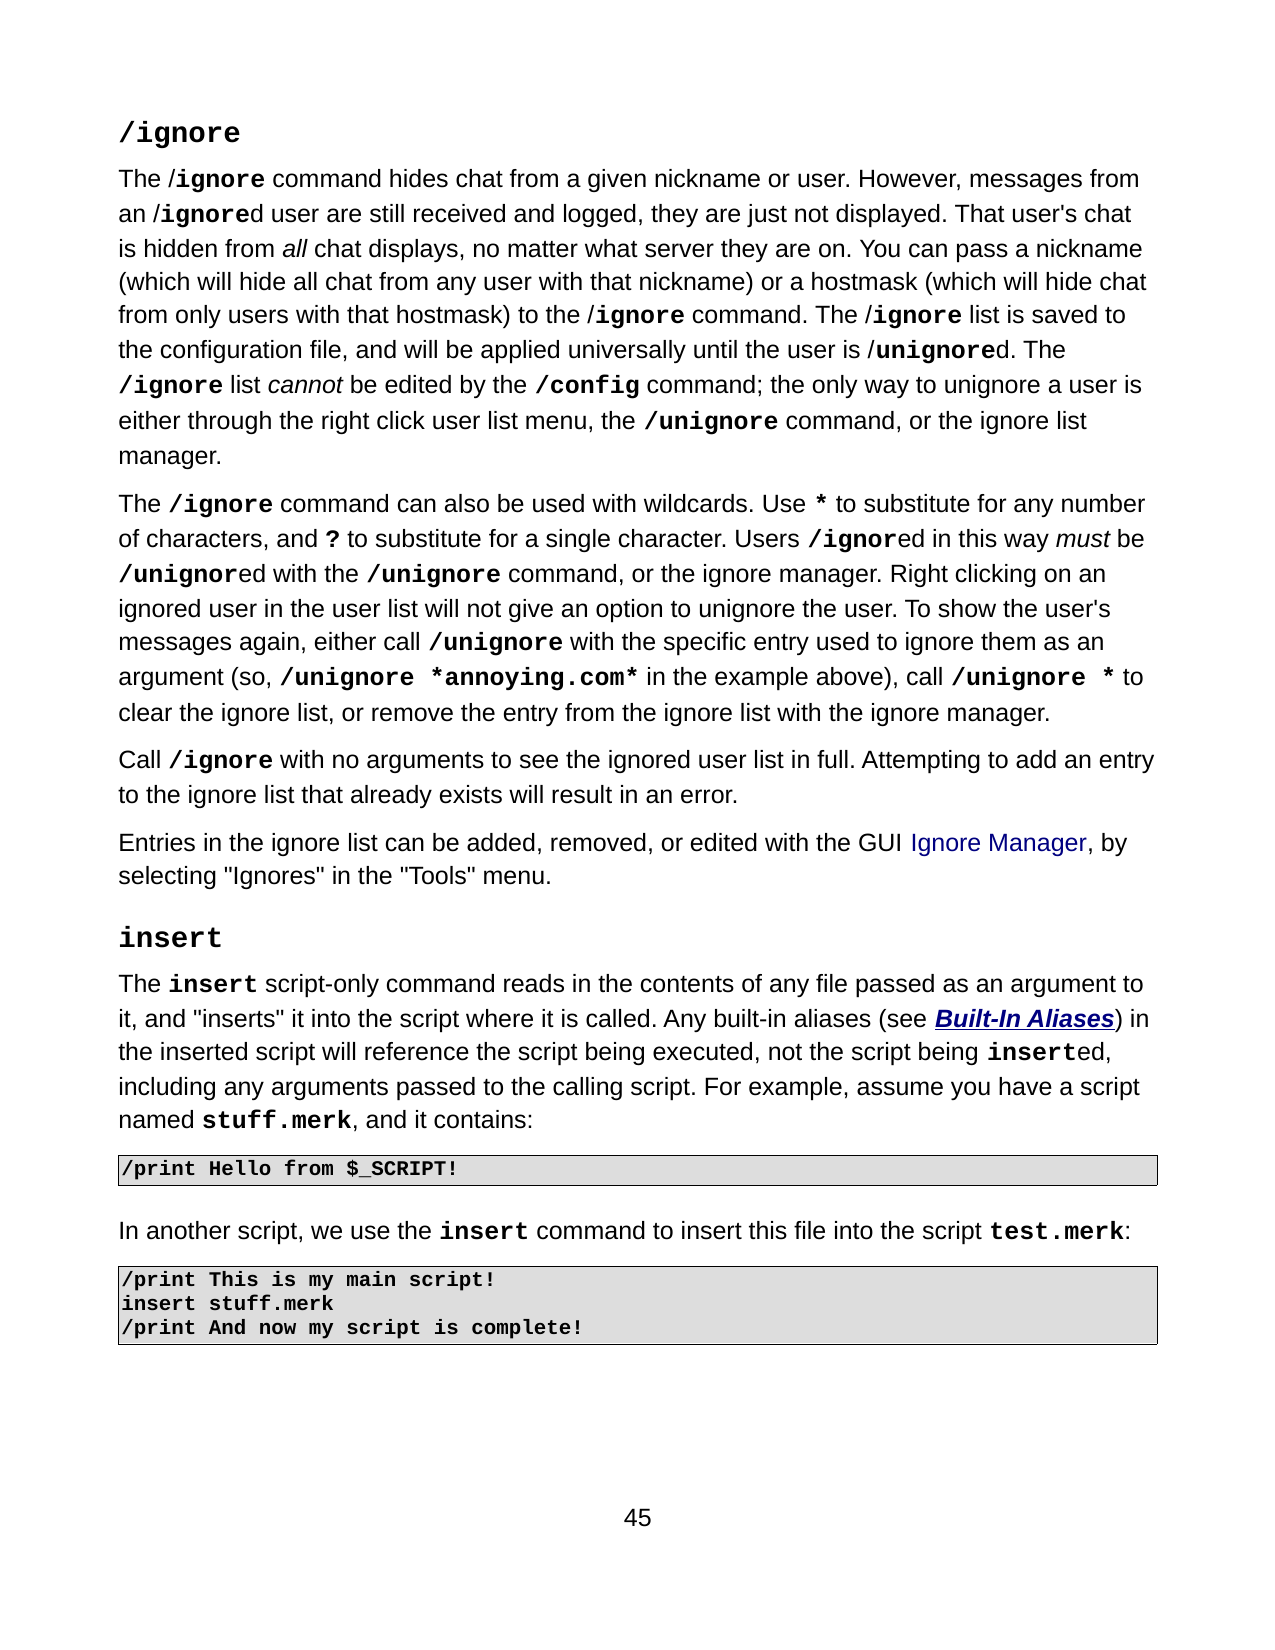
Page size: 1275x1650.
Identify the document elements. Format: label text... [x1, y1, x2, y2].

text The /ignore command can also be used with wildcards. Use * to substitute for any number of characters, and ? to substitute for a single character. Users /ignored in this way must be /unignored with the /unignore command, or the ignore manager. Right clicking on an ignored user in the user list will not give an option to unignore the user. To show the user's messages again, either call /unignore with the specific entry used to ignore them as an argument (so, /unignore *annoying.com* in the example above), call /unignore * to clear the ignore list, or remove the entry from the ignore list with the ignore manager. [118, 488, 1157, 726]
text Entries in the ignore list can be added, removed, or edited with the GUI Ignore Manager, by selecting "Ignores" in the "Tools" menu. [118, 828, 1157, 890]
text The /ignore command hides chat from a given nickname or user. However, messages from an /ignored user are still received and logged, they are just not displayed. That user's chat is hidden from all chat displays, no matter what server they are on. You can pass a nickname (which will hide all chat from any user with that nickname) or a hostmask (which will hide chat from only users with that hostmask) to the /ignore command. The /ignore list is saved to the configuration file, and will be applied universally until the user is /unignored. The /ignore list cannot be edited by the /config command; the only way to unignore a user is either through the right click user list menu, the /unignore command, or the ignore list manager. [118, 164, 1157, 470]
text The insert script-only command reads in the contents of any file passed as an argument to it, and "inserts" it into the script where it is called. Any built-in aliases (see Built-In Aliases) in the inserted script will reference the script being executed, not the script being inserted, including any arguments passed to the calling script. For example, assume you have a script named stuff.merk, and it contains: [118, 969, 1157, 1136]
table_header /print This is my main script! insert stuff.merk /print And now my script is complete! [119, 1267, 1157, 1343]
subtitle /ignore [118, 118, 1157, 151]
text Call /ignore with no arguments to see the ignored user list in full. Attempting to add an entry to the ignore list that already exists will result in an error. [118, 745, 1157, 809]
table_header /print Hello from $_SCRIPT! [119, 1156, 1157, 1185]
text In another script, we use the insert command to insert this file into the script test.merk: [118, 1216, 1157, 1247]
subtitle insert [118, 923, 1157, 956]
